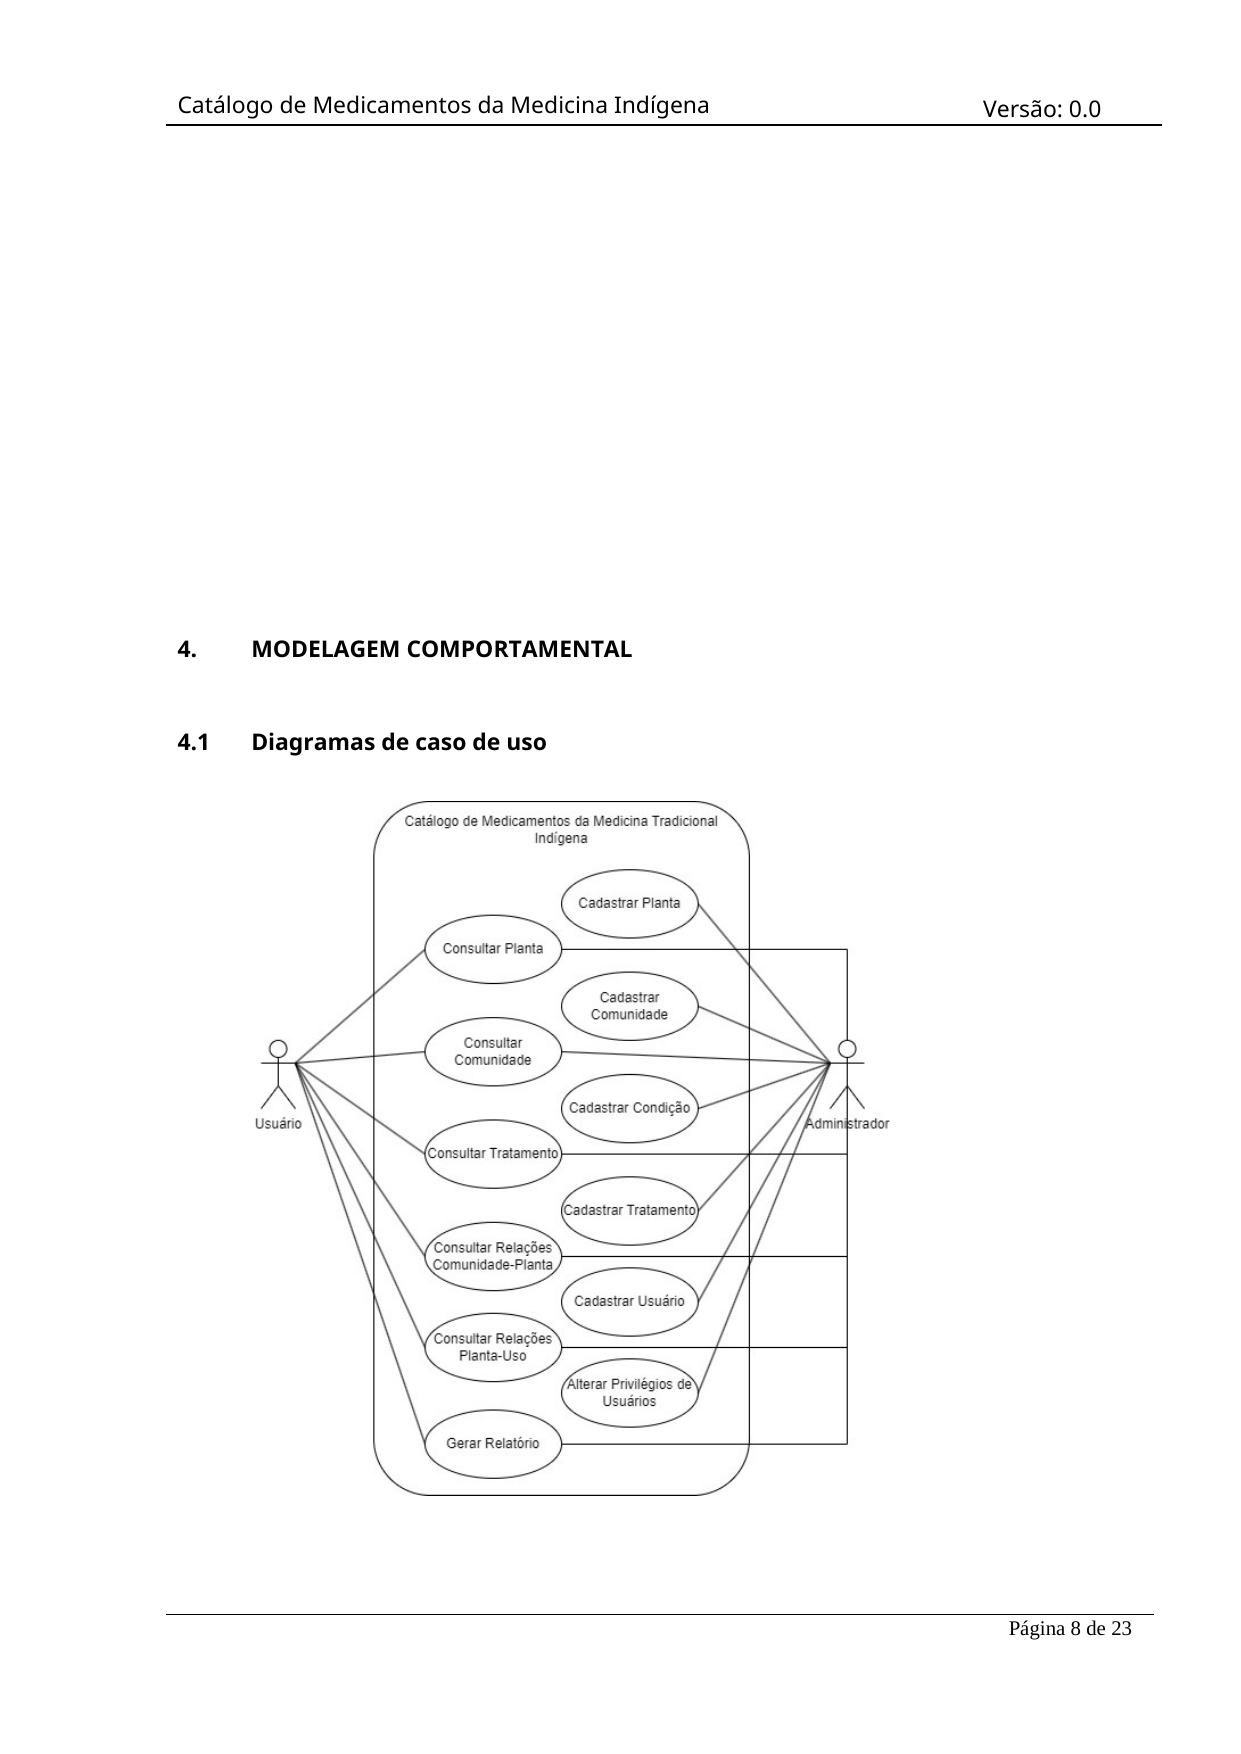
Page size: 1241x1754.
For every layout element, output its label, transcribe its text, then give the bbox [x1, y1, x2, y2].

picture [255, 801, 890, 1496]
subtitle MODELAGEM COMPORTAMENTAL [177, 632, 1092, 664]
subtitle Diagramas de caso de uso [177, 726, 1092, 757]
